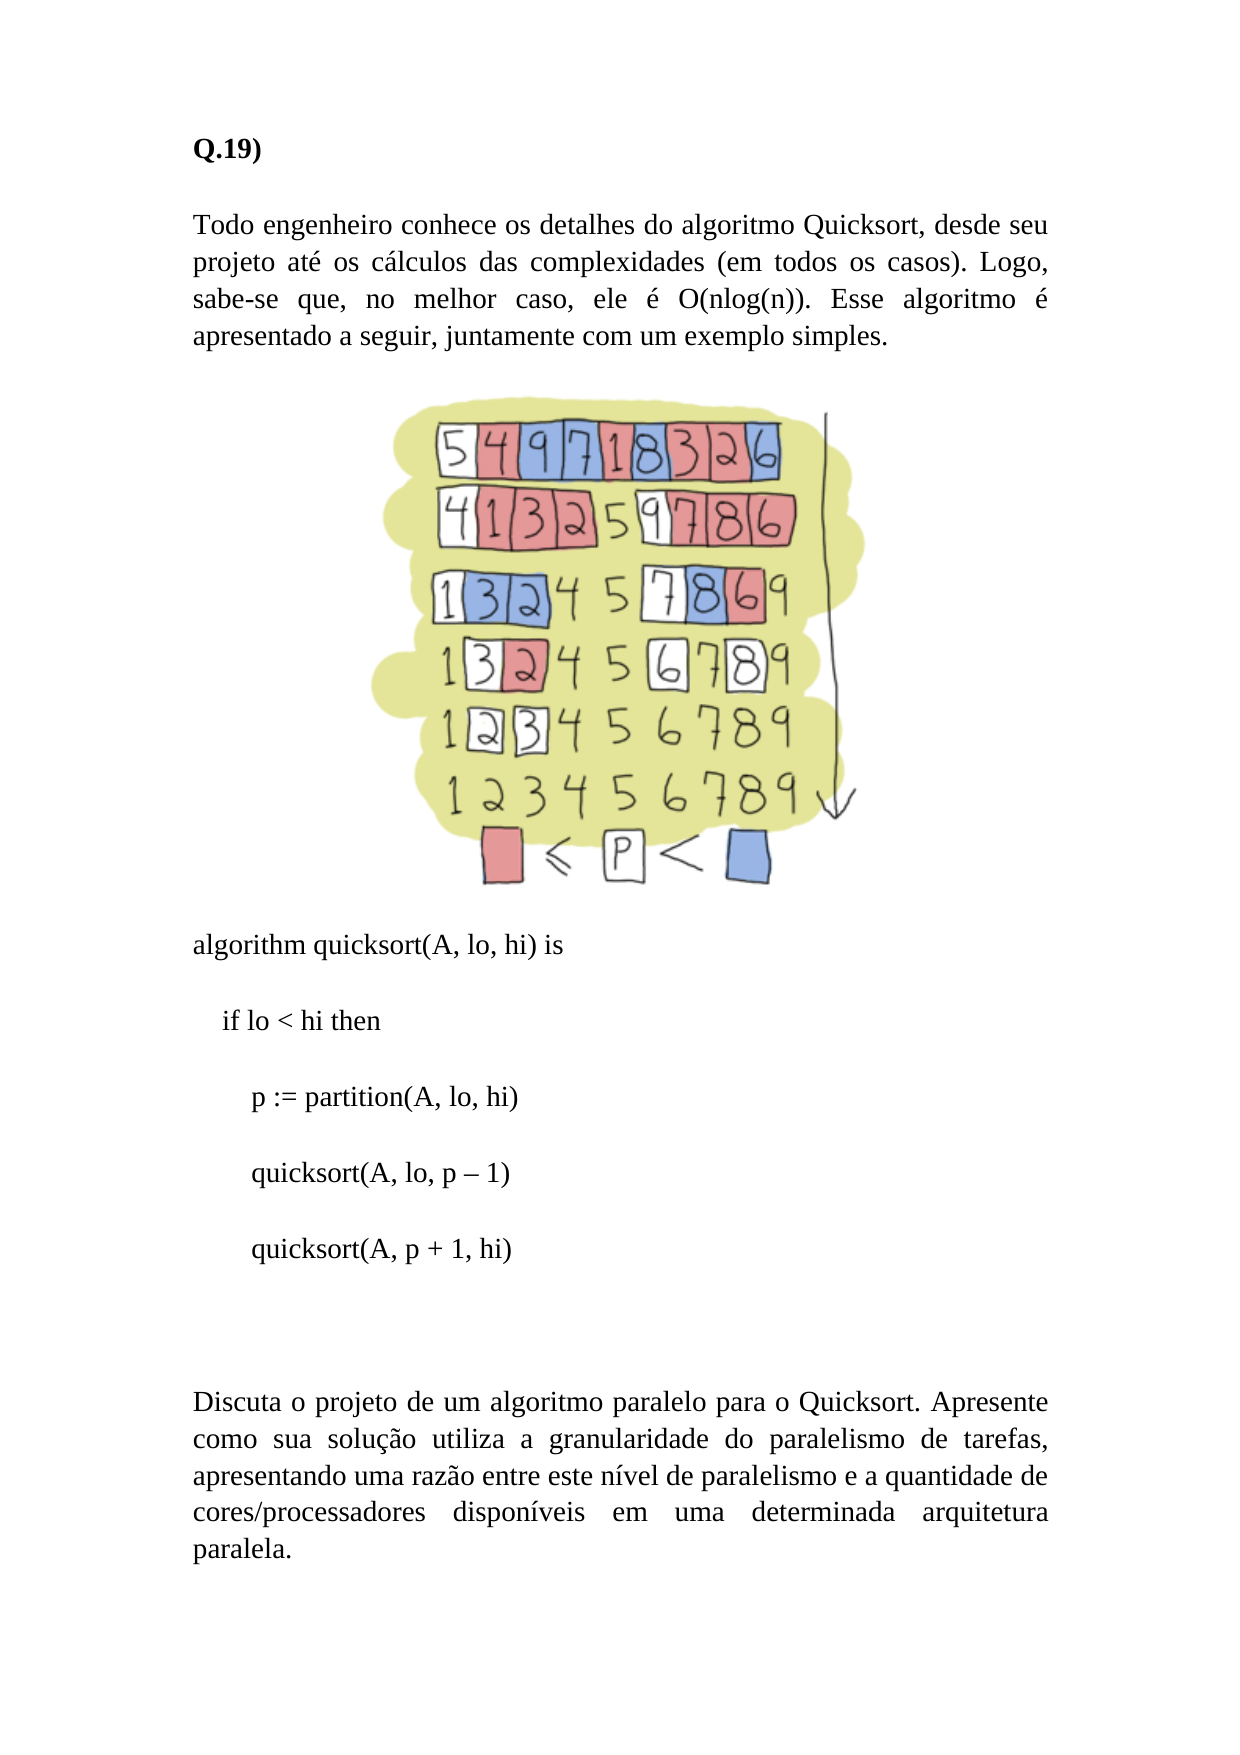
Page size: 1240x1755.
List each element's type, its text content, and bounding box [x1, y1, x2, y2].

text quicksort(A, lo, p – 1) [193, 1155, 1049, 1189]
text algorithm quicksort(A, lo, hi) is [193, 927, 1049, 961]
text Todo engenheiro conhece os detalhes do algoritmo Quicksort, desde seu projeto até os cálculos das complexidades (em todos os casos). Logo, sabe-se que, no melhor caso, ele é O(nlog(n)). Esse algoritmo é apresentado a seguir, juntamente com um exemplo simples. [193, 207, 1049, 351]
text Q.19) [193, 131, 1049, 164]
text p := partition(A, lo, hi) [193, 1079, 1049, 1113]
picture [306, 393, 936, 905]
text quicksort(A, p + 1, hi) [193, 1232, 1049, 1265]
text Discuta o projeto de um algoritmo paralelo para o Quicksort. Apresente como sua solução utiliza a granularidade do paralelismo de tarefas, apresentando uma razão entre este nível de paralelismo e a quantidade de cores/processadores disponíveis em uma determinada arquitetura paralela. [193, 1384, 1049, 1565]
text if lo < hi then [193, 1003, 1049, 1037]
